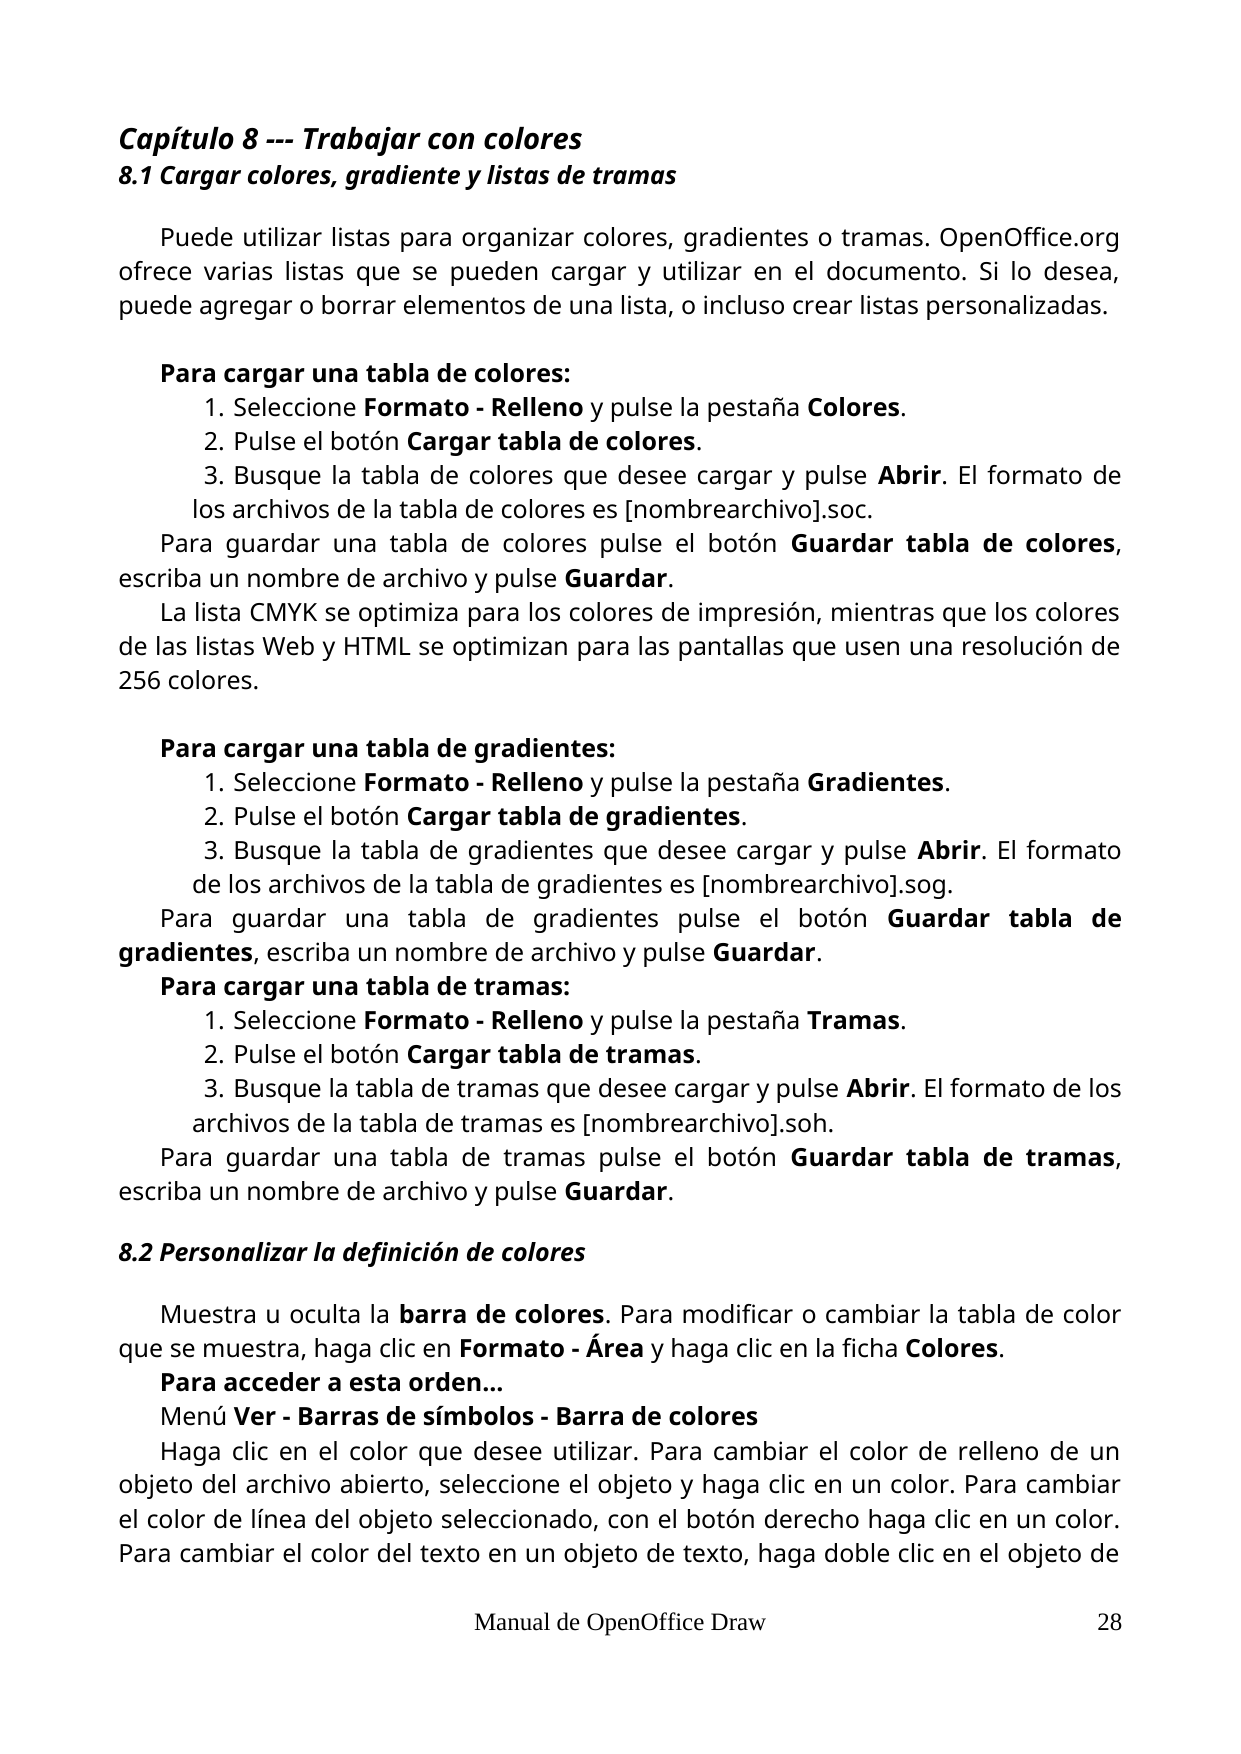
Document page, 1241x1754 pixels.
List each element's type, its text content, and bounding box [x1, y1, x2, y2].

text Haga clic en el color que desee utilizar. Para cambiar el color de relleno de un objeto del archivo abierto, seleccione el objeto y haga clic en un color. Para cambiar el color de línea del objeto seleccionado, con el botón derecho haga clic en un color. Para cambiar el color del texto en un objeto de texto, haga doble clic en el objeto de [118, 1433, 1122, 1569]
text 8.2 Personalizar la definición de colores [118, 1235, 1122, 1269]
text Menú Ver - Barras de símbolos - Barra de colores [118, 1399, 1122, 1433]
text Puede utilizar listas para organizar colores, gradientes o tramas. OpenOffice.org ofrece varias listas que se pueden cargar y utilizar en el documento. Si lo desea, puede agregar o borrar elementos de una lista, o incluso crear listas personalizadas. [118, 219, 1122, 322]
text Muestra u oculta la barra de colores. Para modificar o cambiar la tabla de color que se muestra, haga clic en Formato - Área y haga clic en la ficha Colores. [118, 1297, 1122, 1365]
text Para cargar una tabla de tramas: [118, 969, 1122, 1003]
text Para acceder a esta orden... [118, 1365, 1122, 1399]
text Para guardar una tabla de tramas pulse el botón Guardar tabla de tramas, escriba un nombre de archivo y pulse Guardar. [118, 1139, 1122, 1207]
text Capítulo 8 --- Trabajar con colores [118, 118, 1122, 158]
list Seleccione Formato - Relleno y pulse la pestaña Colores. [162, 390, 1122, 424]
text Para guardar una tabla de gradientes pulse el botón Guardar tabla de gradientes, escriba un nombre de archivo y pulse Guardar. [118, 901, 1122, 969]
list Pulse el botón Cargar tabla de colores. [162, 424, 1122, 458]
list Pulse el botón Cargar tabla de gradientes. [162, 799, 1122, 833]
text La lista CMYK se optimiza para los colores de impresión, mientras que los colores de las listas Web y HTML se optimizan para las pantallas que usen una resolución de 256 colores. [118, 594, 1122, 696]
text Para cargar una tabla de gradientes: [118, 731, 1122, 764]
list Busque la tabla de gradientes que desee cargar y pulse Abrir. El formato de los archivos de la tabla de gradientes es [nombrearchivo].sog. [162, 833, 1122, 901]
text Para guardar una tabla de colores pulse el botón Guardar tabla de colores, escriba un nombre de archivo y pulse Guardar. [118, 526, 1122, 594]
text 8.1 Cargar colores, gradiente y listas de tramas [118, 158, 1122, 192]
list Seleccione Formato - Relleno y pulse la pestaña Gradientes. [162, 764, 1122, 799]
text Para cargar una tabla de colores: [118, 356, 1122, 390]
list Pulse el botón Cargar tabla de tramas. [162, 1037, 1122, 1071]
list Seleccione Formato - Relleno y pulse la pestaña Tramas. [162, 1003, 1122, 1037]
list Busque la tabla de tramas que desee cargar y pulse Abrir. El formato de los archivos de la tabla de tramas es [nombrearchivo].soh. [162, 1071, 1122, 1139]
list Busque la tabla de colores que desee cargar y pulse Abrir. El formato de los archivos de la tabla de colores es [nombrearchivo].soc. [162, 458, 1122, 526]
